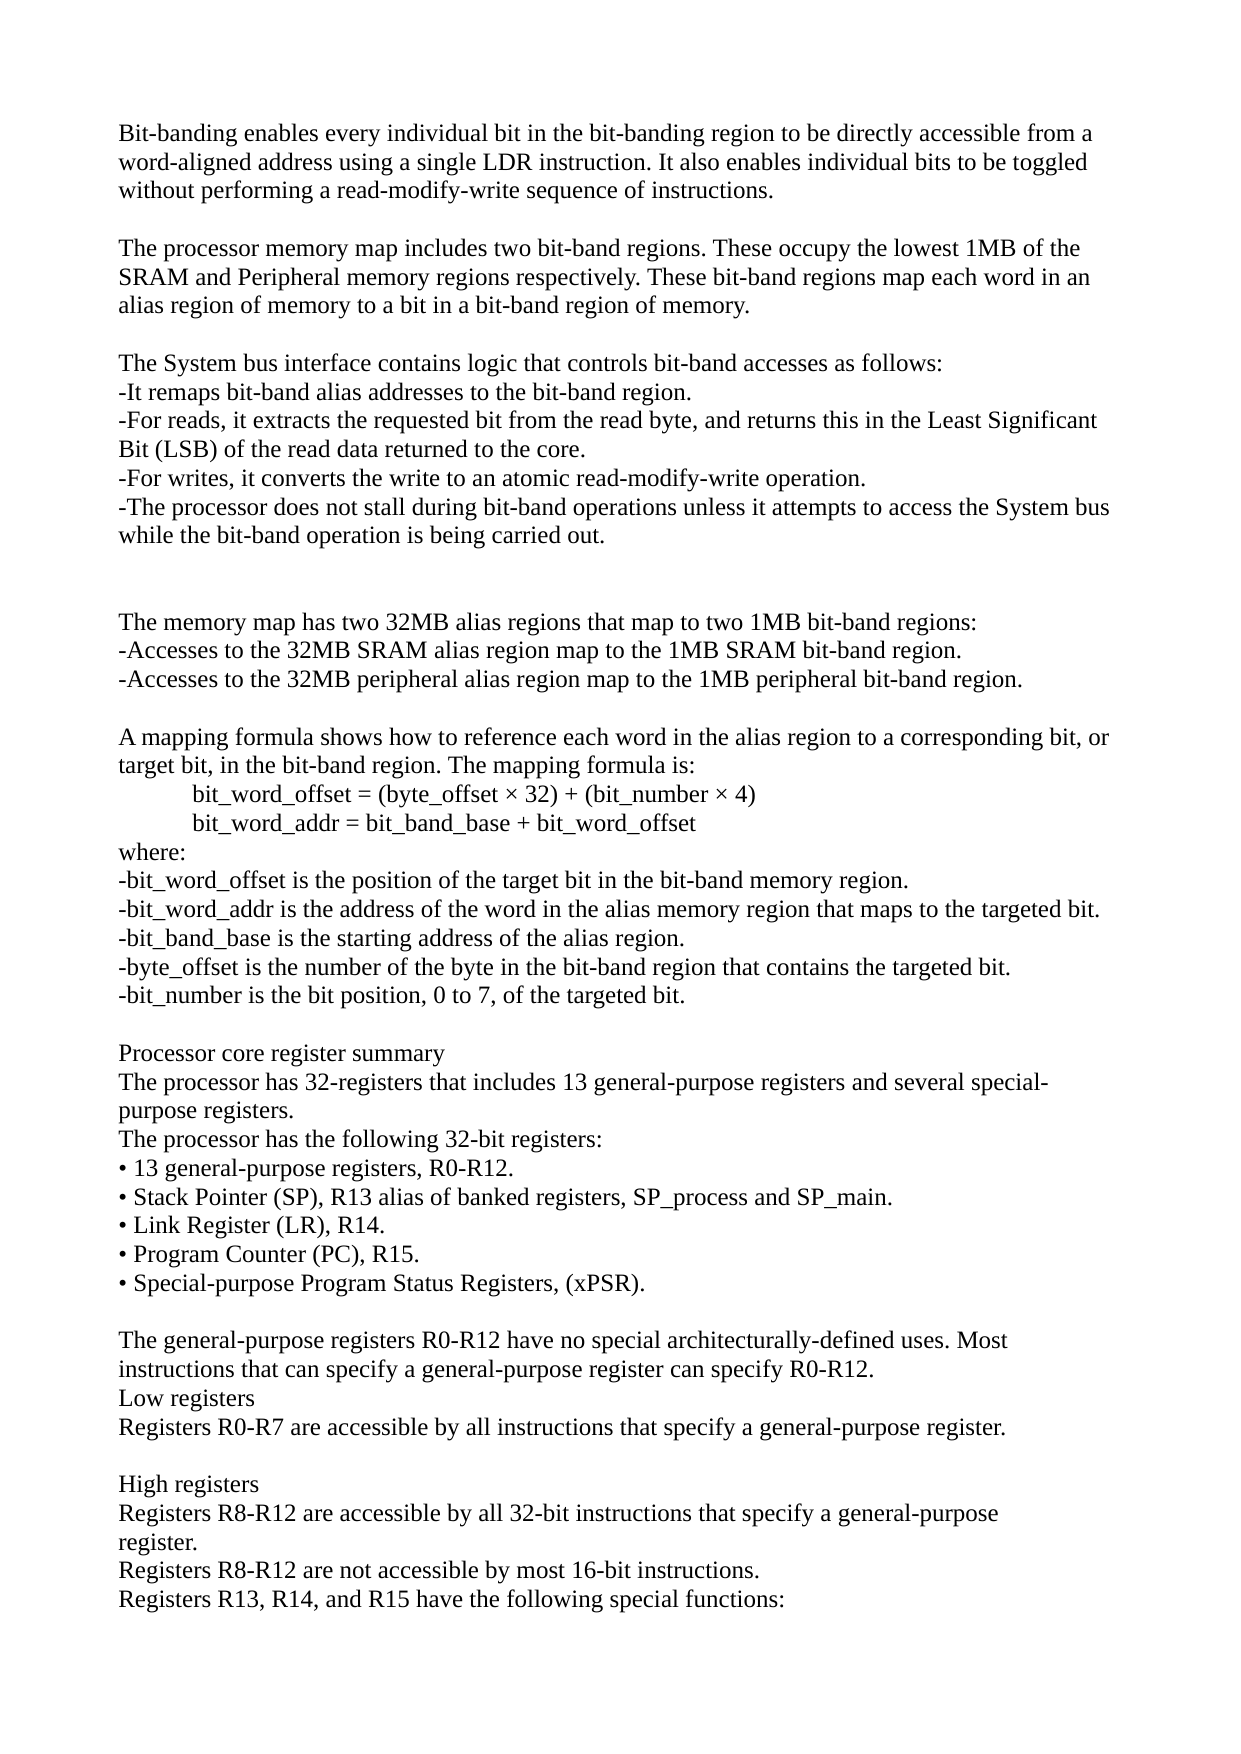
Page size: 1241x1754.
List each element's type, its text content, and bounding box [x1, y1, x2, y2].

text Registers R8-R12 are accessible by all 32-bit instructions that specify a general-purpose [118, 1498, 1122, 1527]
text The general-purpose registers R0-R12 have no special architecturally-defined uses. Most instructions that can specify a general-purpose register can specify R0-R12. [118, 1326, 1122, 1383]
text -byte_offset is the number of the byte in the bit-band region that contains the targeted bit. [118, 952, 1122, 981]
text Registers R13, R14, and R15 have the following special functions: [118, 1584, 1122, 1613]
text • Special-purpose Program Status Registers, (xPSR). [118, 1268, 1122, 1297]
text -bit_number is the bit position, 0 to 7, of the targeted bit. [118, 981, 1122, 1009]
text Low registers [118, 1383, 1122, 1412]
text -It remaps bit-band alias addresses to the bit-band region. [118, 377, 1122, 406]
text while the bit-band operation is being carried out. [118, 521, 1122, 549]
text Registers R0-R7 are accessible by all instructions that specify a general-purpose register. [118, 1412, 1122, 1441]
text where: [118, 837, 1122, 866]
text Bit-banding enables every individual bit in the bit-banding region to be directly accessible from a word-aligned address using a single LDR instruction. It also enables individual bits to be toggled without performing a read-modify-write sequence of instructions. [118, 118, 1122, 204]
text • Program Counter (PC), R15. [118, 1239, 1122, 1268]
text -For reads, it extracts the requested bit from the read byte, and returns this in the Least Significant Bit (LSB) of the read data returned to the core. [118, 406, 1122, 463]
text A mapping formula shows how to reference each word in the alias region to a corresponding bit, or [118, 722, 1122, 751]
text bit_word_addr = bit_band_base + bit_word_offset [118, 808, 1122, 837]
text -For writes, it converts the write to an atomic read-modify-write operation. [118, 463, 1122, 492]
text -bit_word_offset is the position of the target bit in the bit-band memory region. [118, 866, 1122, 894]
text The System bus interface contains logic that controls bit-band accesses as follows: [118, 348, 1122, 377]
text -bit_band_base is the starting address of the alias region. [118, 923, 1122, 952]
text -bit_word_addr is the address of the word in the alias memory region that maps to the targeted bit. [118, 894, 1122, 923]
text -The processor does not stall during bit-band operations unless it attempts to access the System bus [118, 492, 1122, 521]
text The processor has 32-registers that includes 13 general-purpose registers and several special-purpose registers. [118, 1067, 1122, 1124]
text • Link Register (LR), R14. [118, 1211, 1122, 1239]
text Processor core register summary [118, 1038, 1122, 1067]
text • 13 general-purpose registers, R0-R12. [118, 1153, 1122, 1182]
text bit_word_offset = (byte_offset × 32) + (bit_number × 4) [118, 779, 1122, 808]
text The processor memory map includes two bit-band regions. These occupy the lowest 1MB of the SRAM and Peripheral memory regions respectively. These bit-band regions map each word in an alias region of memory to a bit in a bit-band region of memory. [118, 233, 1122, 319]
text target bit, in the bit-band region. The mapping formula is: [118, 751, 1122, 779]
text -Accesses to the 32MB peripheral alias region map to the 1MB peripheral bit-band region. [118, 664, 1122, 693]
text The processor has the following 32-bit registers: [118, 1124, 1122, 1153]
text -Accesses to the 32MB SRAM alias region map to the 1MB SRAM bit-band region. [118, 636, 1122, 664]
text register. [118, 1527, 1122, 1556]
text High registers [118, 1469, 1122, 1498]
text The memory map has two 32MB alias regions that map to two 1MB bit-band regions: [118, 607, 1122, 636]
text Registers R8-R12 are not accessible by most 16-bit instructions. [118, 1556, 1122, 1584]
text • Stack Pointer (SP), R13 alias of banked registers, SP_process and SP_main. [118, 1182, 1122, 1211]
